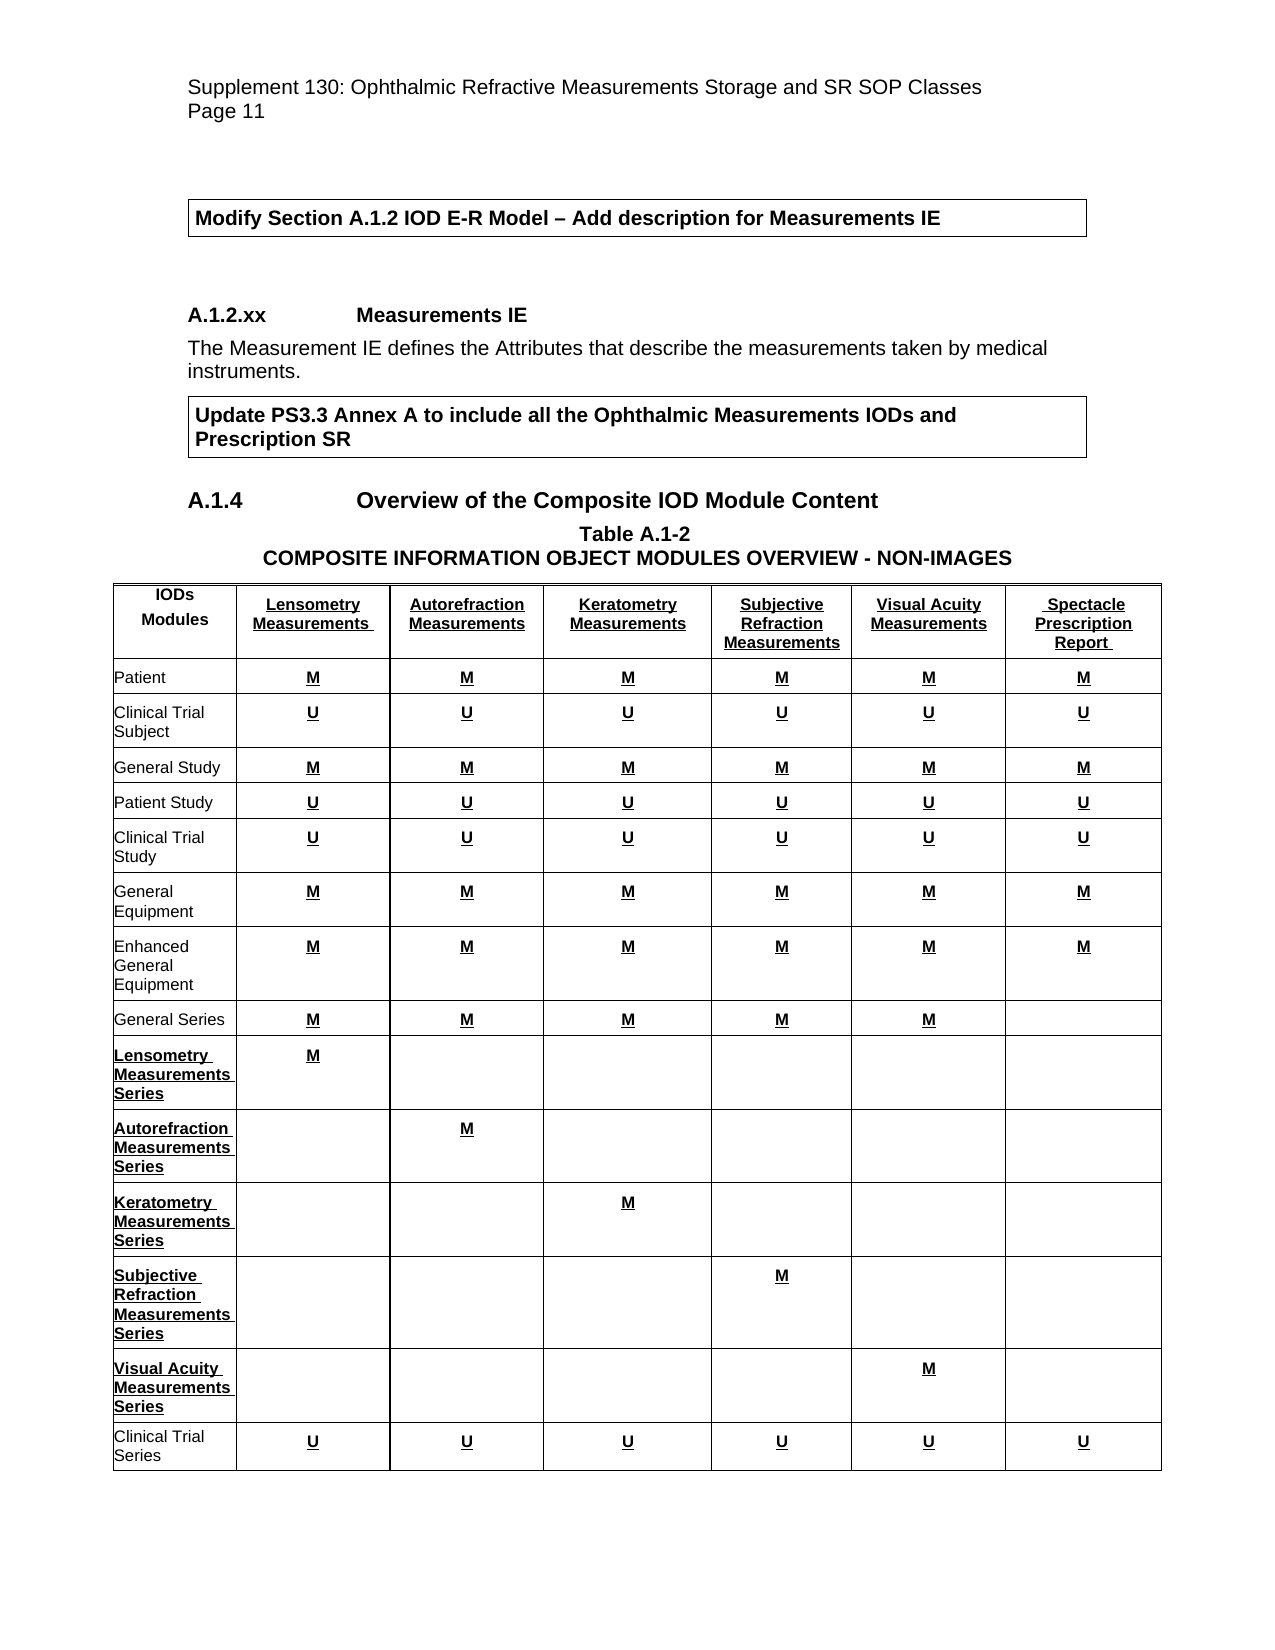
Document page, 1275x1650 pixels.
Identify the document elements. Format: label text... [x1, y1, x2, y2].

table_cell Visual Acuity Measurements Series [114, 1349, 236, 1422]
table_cell U [544, 819, 711, 872]
table_cell U [391, 783, 543, 817]
table_cell M [1006, 748, 1161, 782]
table_cell Enhanced General Equipment [114, 927, 236, 1000]
table_cell General Study [114, 748, 236, 782]
table_cell [237, 1110, 389, 1182]
table_cell [237, 1349, 389, 1422]
table_cell M [712, 873, 851, 926]
table_cell M [391, 873, 543, 926]
table_cell [391, 1257, 543, 1348]
table_cell U [1006, 694, 1161, 747]
subtitle A.1.4 Overview of the Composite IOD Module Content [187, 487, 1087, 514]
table_header Lensometry Measurements [237, 586, 389, 657]
table_cell U [852, 1423, 1005, 1469]
table_cell Patient [114, 659, 236, 693]
table_header Subjective Refraction Measurements [712, 586, 851, 657]
table_cell M [237, 659, 389, 693]
table_cell U [712, 783, 851, 817]
table_cell U [712, 694, 851, 747]
table_cell [237, 1183, 389, 1256]
table_cell U [391, 1423, 543, 1469]
table_cell U [852, 694, 1005, 747]
table_cell [237, 1257, 389, 1348]
table_cell [391, 1036, 543, 1108]
table_cell U [712, 819, 851, 872]
table_cell [712, 1110, 851, 1182]
table_cell M [237, 873, 389, 926]
table_cell U [544, 1423, 711, 1469]
table_cell M [712, 927, 851, 1000]
table_cell [712, 1183, 851, 1256]
table_cell U [391, 819, 543, 872]
title Table A.1-2 COMPOSITE INFORMATION OBJECT MODULES OVERVIEW - NON-IMAGES [187, 522, 1087, 570]
table_cell M [852, 927, 1005, 1000]
table_cell M [544, 1183, 711, 1256]
table_cell M [712, 659, 851, 693]
table_cell [391, 1183, 543, 1256]
table_cell [544, 1257, 711, 1348]
table_cell Patient Study [114, 783, 236, 817]
table_cell M [852, 873, 1005, 926]
table_cell U [544, 694, 711, 747]
table_cell M [852, 748, 1005, 782]
table_cell [1006, 1257, 1161, 1348]
table_cell M [852, 659, 1005, 693]
table_cell U [237, 783, 389, 817]
table_cell M [237, 927, 389, 1000]
table_header Autorefraction Measurements [391, 586, 543, 657]
table_cell U [237, 1423, 389, 1469]
table_cell U [237, 694, 389, 747]
table_cell M [712, 1001, 851, 1035]
text Modify Section A.1.2 IOD E-R Model – Add description for Measurements IE [189, 200, 1086, 236]
table_cell M [1006, 927, 1161, 1000]
table_header Spectacle Prescription Report [1006, 586, 1161, 657]
table_cell [852, 1110, 1005, 1182]
table_cell General Equipment [114, 873, 236, 926]
table_cell M [237, 1036, 389, 1108]
table_cell Clinical Trial Series [114, 1423, 236, 1469]
table_cell [712, 1349, 851, 1422]
table_cell Autorefraction Measurements Series [114, 1110, 236, 1182]
table_cell [852, 1036, 1005, 1108]
table_cell M [391, 659, 543, 693]
table_cell M [391, 748, 543, 782]
table_cell U [852, 819, 1005, 872]
table_cell [1006, 1183, 1161, 1256]
table_cell U [237, 819, 389, 872]
table_header Visual Acuity Measurements [852, 586, 1005, 657]
table_cell M [544, 873, 711, 926]
table_cell Lensometry Measurements Series [114, 1036, 236, 1108]
table_cell Subjective Refraction Measurements Series [114, 1257, 236, 1348]
table_cell M [237, 748, 389, 782]
table_cell M [1006, 873, 1161, 926]
table_cell M [712, 1257, 851, 1348]
table_cell [544, 1036, 711, 1108]
table_cell Clinical Trial Study [114, 819, 236, 872]
table_cell [852, 1183, 1005, 1256]
table_cell [391, 1349, 543, 1422]
table_cell M [237, 1001, 389, 1035]
table_cell [1006, 1036, 1161, 1108]
table_cell M [391, 1110, 543, 1182]
table_cell [544, 1110, 711, 1182]
table_cell U [1006, 1423, 1161, 1469]
table_cell Clinical Trial Subject [114, 694, 236, 747]
table_cell [1006, 1110, 1161, 1182]
table_cell M [852, 1349, 1005, 1422]
subtitle A.1.2.xx Measurements IE [187, 303, 1087, 327]
table_cell M [544, 1001, 711, 1035]
table_cell General Series [114, 1001, 236, 1035]
table_cell U [544, 783, 711, 817]
table_cell M [544, 659, 711, 693]
table_header Keratometry Measurements [544, 586, 711, 657]
table_cell M [544, 927, 711, 1000]
text Update PS3.3 Annex A to include all the Ophthalmic Measurements IODs and Prescription SR [189, 397, 1086, 457]
text The Measurement IE defines the Attributes that describe the measurements taken by medical instruments. [187, 335, 1087, 383]
table_header IODs Modules [114, 586, 236, 657]
table_cell [1006, 1349, 1161, 1422]
table_cell U [1006, 783, 1161, 817]
table_cell M [712, 748, 851, 782]
table_cell Keratometry Measurements Series [114, 1183, 236, 1256]
table_cell U [852, 783, 1005, 817]
table_cell [852, 1257, 1005, 1348]
table_cell M [391, 1001, 543, 1035]
table_cell U [712, 1423, 851, 1469]
table_cell M [852, 1001, 1005, 1035]
table_cell U [391, 694, 543, 747]
table_cell [712, 1036, 851, 1108]
table_cell U [1006, 819, 1161, 872]
table_cell [1006, 1001, 1161, 1035]
table_cell M [544, 748, 711, 782]
table_cell M [1006, 659, 1161, 693]
table_cell [544, 1349, 711, 1422]
table_cell M [391, 927, 543, 1000]
